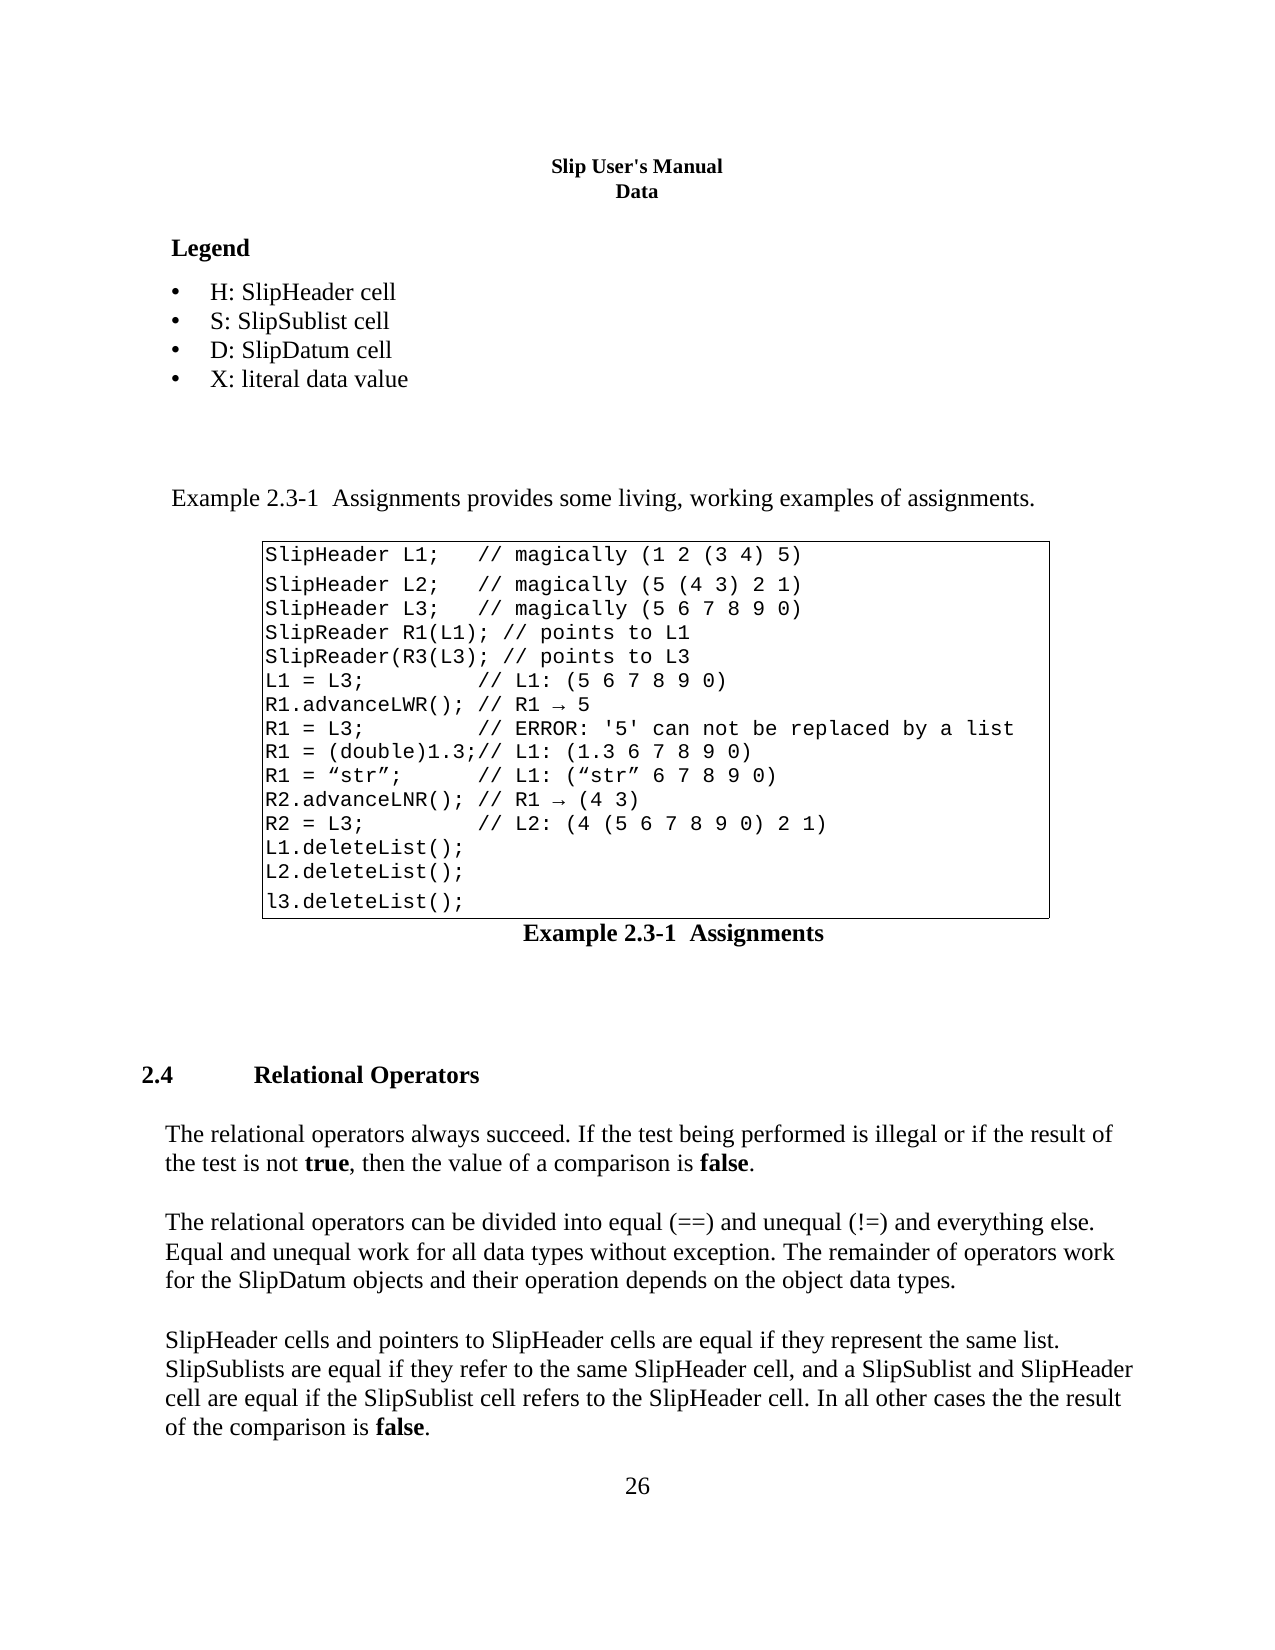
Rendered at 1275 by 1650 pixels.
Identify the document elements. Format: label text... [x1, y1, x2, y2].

text The relational operators can be divided into equal (==) and unequal (!=) and everything else. Equal and unequal work for all data types without exception. The remainder of operators work for the SlipDatum objects and their operation depends on the object data types. [957, 1207, 1140, 1294]
list S: SlipSublist cell [171, 306, 210, 335]
text SlipReader R1(L1); // points to L1 [263, 622, 1049, 646]
text SlipHeader cells and pointers to SlipHeader cells are equal if they represent the same list. SlipSublists are equal if they refer to the same SlipHeader cell, and a SlipSublist and SlipHeader cell are equal if the SlipSublist cell refers to the SlipHeader cell. In all other cases the the result of the comparison is false. [165, 1324, 1140, 1441]
text Example 2.3-1 Assignments provides some living, working examples of assignments. [171, 482, 1140, 512]
text Example 2.3-1 Assignments [824, 919, 1049, 947]
text R2 = L3; // L2: (4 (5 6 7 8 9 0) 2 1) [263, 813, 1049, 837]
text R2.advanceLNR(); // R1 → (4 3) [263, 789, 1049, 813]
list D: SlipDatum cell [392, 335, 1140, 364]
text L1.deleteList(); [263, 837, 1049, 861]
list S: SlipSublist cell [390, 306, 1140, 335]
text R1 = L3; // ERROR: '5' can not be replaced by a list [263, 717, 1049, 741]
list H: SlipHeader cell [396, 277, 1140, 306]
text L2.deleteList(); [263, 861, 1049, 888]
text Example 2.3-1 Assignments [298, 919, 523, 947]
list X: literal data value [171, 364, 210, 393]
text R1.advanceLWR(); // R1 → 5 [263, 693, 1049, 717]
text SlipHeader L2; // magically (5 (4 3) 2 1) [263, 571, 1049, 598]
text R1 = “str”; // L1: (“str” 6 7 8 9 0) [263, 765, 1049, 789]
subtitle Relational Operators [135, 1060, 1140, 1089]
list X: literal data value [408, 364, 1140, 393]
text SlipReader(R3(L3); // points to L3 [263, 646, 1049, 669]
list D: SlipDatum cell [171, 335, 210, 364]
text SlipHeader L3; // magically (5 6 7 8 9 0) [263, 598, 1049, 622]
text SlipHeader L1; // magically (1 2 (3 4) 5) [263, 542, 1049, 571]
text The relational operators always succeed. If the test being performed is illegal or if the result of the test is not true, then the value of a comparison is false. [755, 1119, 1140, 1177]
text Legend [250, 233, 1140, 262]
text l3.deleteList(); [263, 888, 1049, 918]
text R1 = (double)1.3;// L1: (1.3 6 7 8 9 0) [263, 741, 1049, 765]
text L1 = L3; // L1: (5 6 7 8 9 0) [263, 669, 1049, 693]
list H: SlipHeader cell [171, 277, 210, 306]
